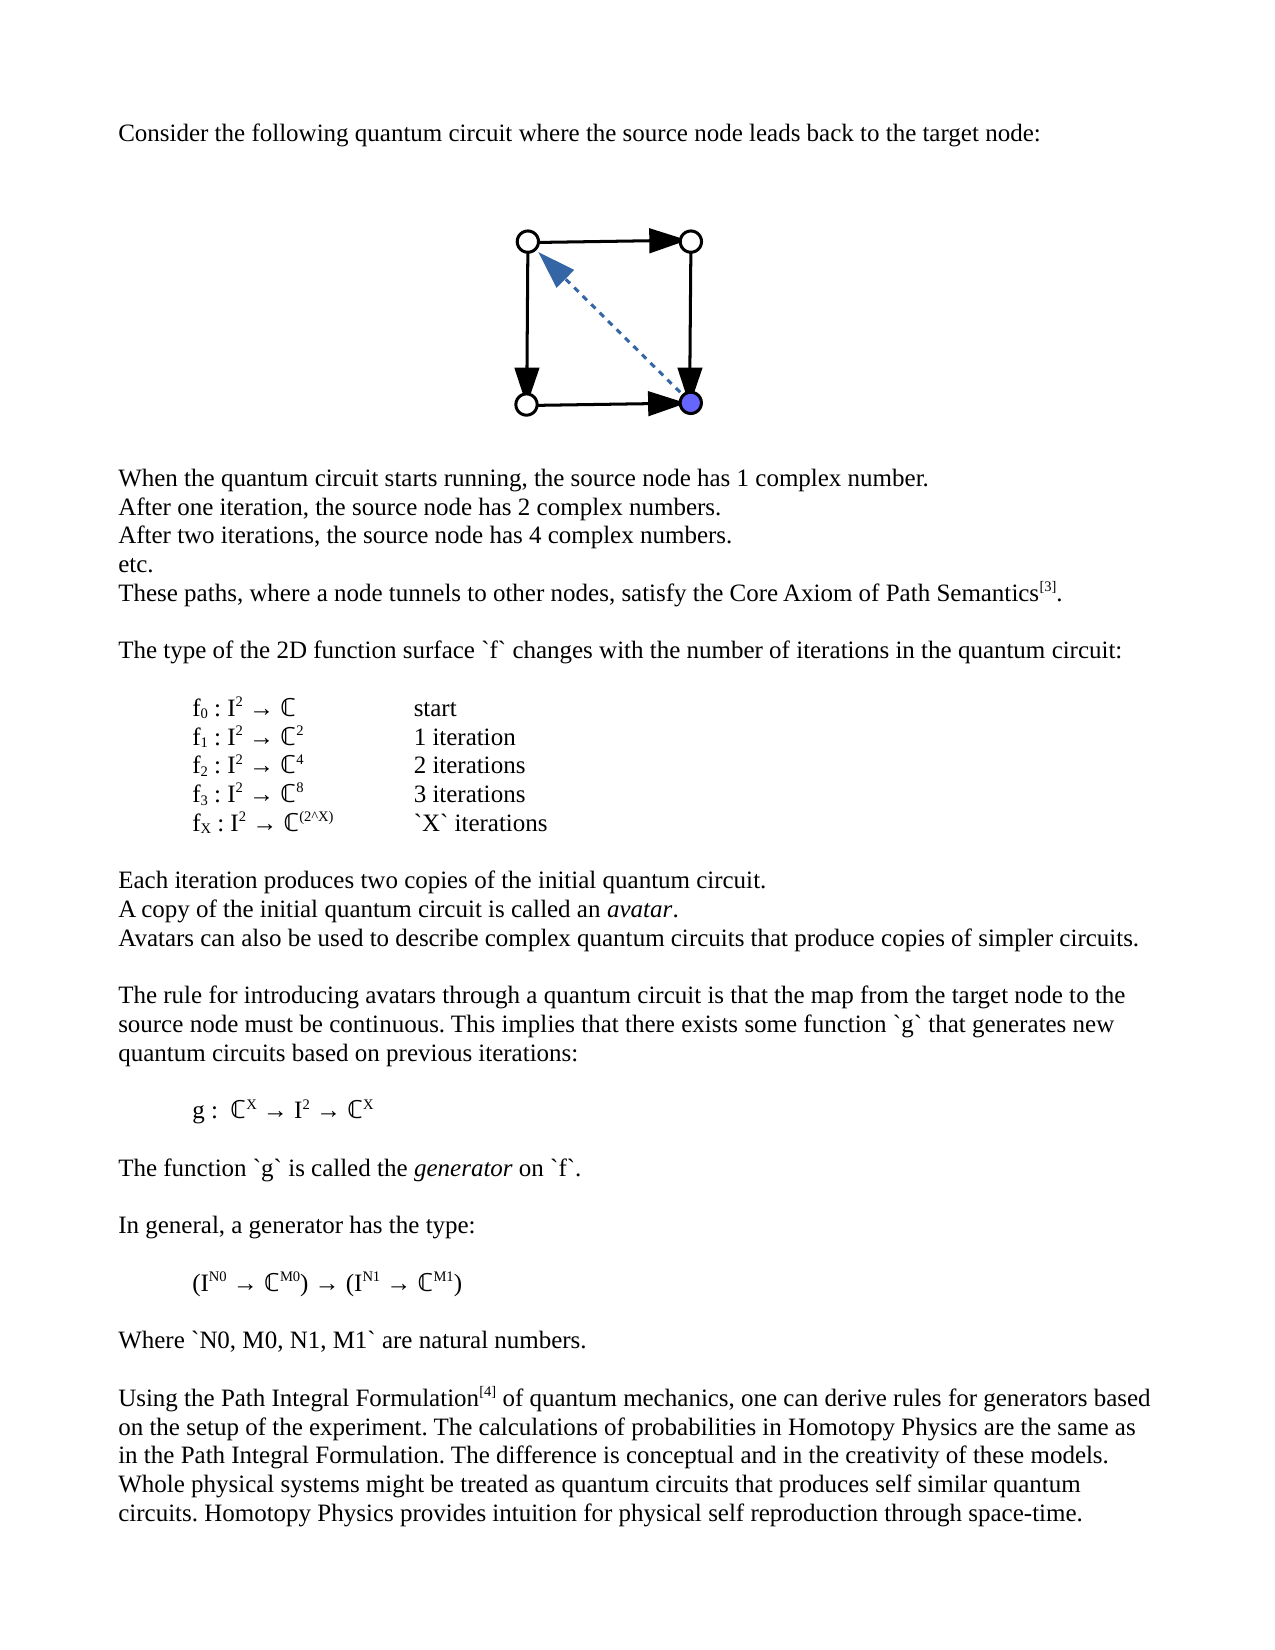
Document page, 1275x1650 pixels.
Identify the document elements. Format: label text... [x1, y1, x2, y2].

text f1 : I2 → ℂ2 1 iteration [118, 722, 1157, 751]
text g : ℂX → I2 → ℂX [118, 1096, 1157, 1124]
text f3 : I2 → ℂ8 3 iterations [118, 779, 1157, 808]
text Using the Path Integral Formulation[4] of quantum mechanics, one can derive rules for generators based on the setup of the experiment. The calculations of probabilities in Homotopy Physics are the same as in the Path Integral Formulation. The difference is conceptual and in the creativity of these models. Whole physical systems might be treated as quantum circuits that produces self similar quantum circuits. Homotopy Physics provides intuition for physical self reproduction through space-time. [118, 1383, 1157, 1527]
text The type of the 2D function surface `f` changes with the number of iterations in the quantum circuit: [118, 636, 1157, 664]
text Each iteration produces two copies of the initial quantum circuit. [118, 866, 1157, 894]
text A copy of the initial quantum circuit is called an avatar. [118, 894, 1157, 923]
text The rule for introducing avatars through a quantum circuit is that the map from the target node to the source node must be continuous. This implies that there exists some function `g` that generates new quantum circuits based on previous iterations: [118, 981, 1157, 1067]
text f0 : I2 → ℂ start [118, 693, 1157, 722]
text etc. [118, 549, 1157, 578]
text In general, a generator has the type: [118, 1211, 1157, 1239]
text These paths, where a node tunnels to other nodes, satisfy the Core Axiom of Path Semantics[3]. [118, 578, 1157, 607]
text fX : I2 → ℂ(2^X) `X` iterations [118, 808, 1157, 837]
text After one iteration, the source node has 2 complex numbers. [118, 492, 1157, 521]
text When the quantum circuit starts running, the source node has 1 complex number. [118, 463, 1157, 492]
text Consider the following quantum circuit where the source node leads back to the target node: [118, 118, 1157, 147]
text The function `g` is called the generator on `f`. [118, 1153, 1157, 1182]
text Where `N0, M0, N1, M1` are natural numbers. [118, 1326, 1157, 1354]
text f2 : I2 → ℂ4 2 iterations [118, 751, 1157, 779]
text Avatars can also be used to describe complex quantum circuits that produce copies of simpler circuits. [118, 923, 1157, 952]
text After two iterations, the source node has 4 complex numbers. [118, 521, 1157, 549]
text (IN0 → ℂM0) → (IN1 → ℂM1) [118, 1268, 1157, 1297]
